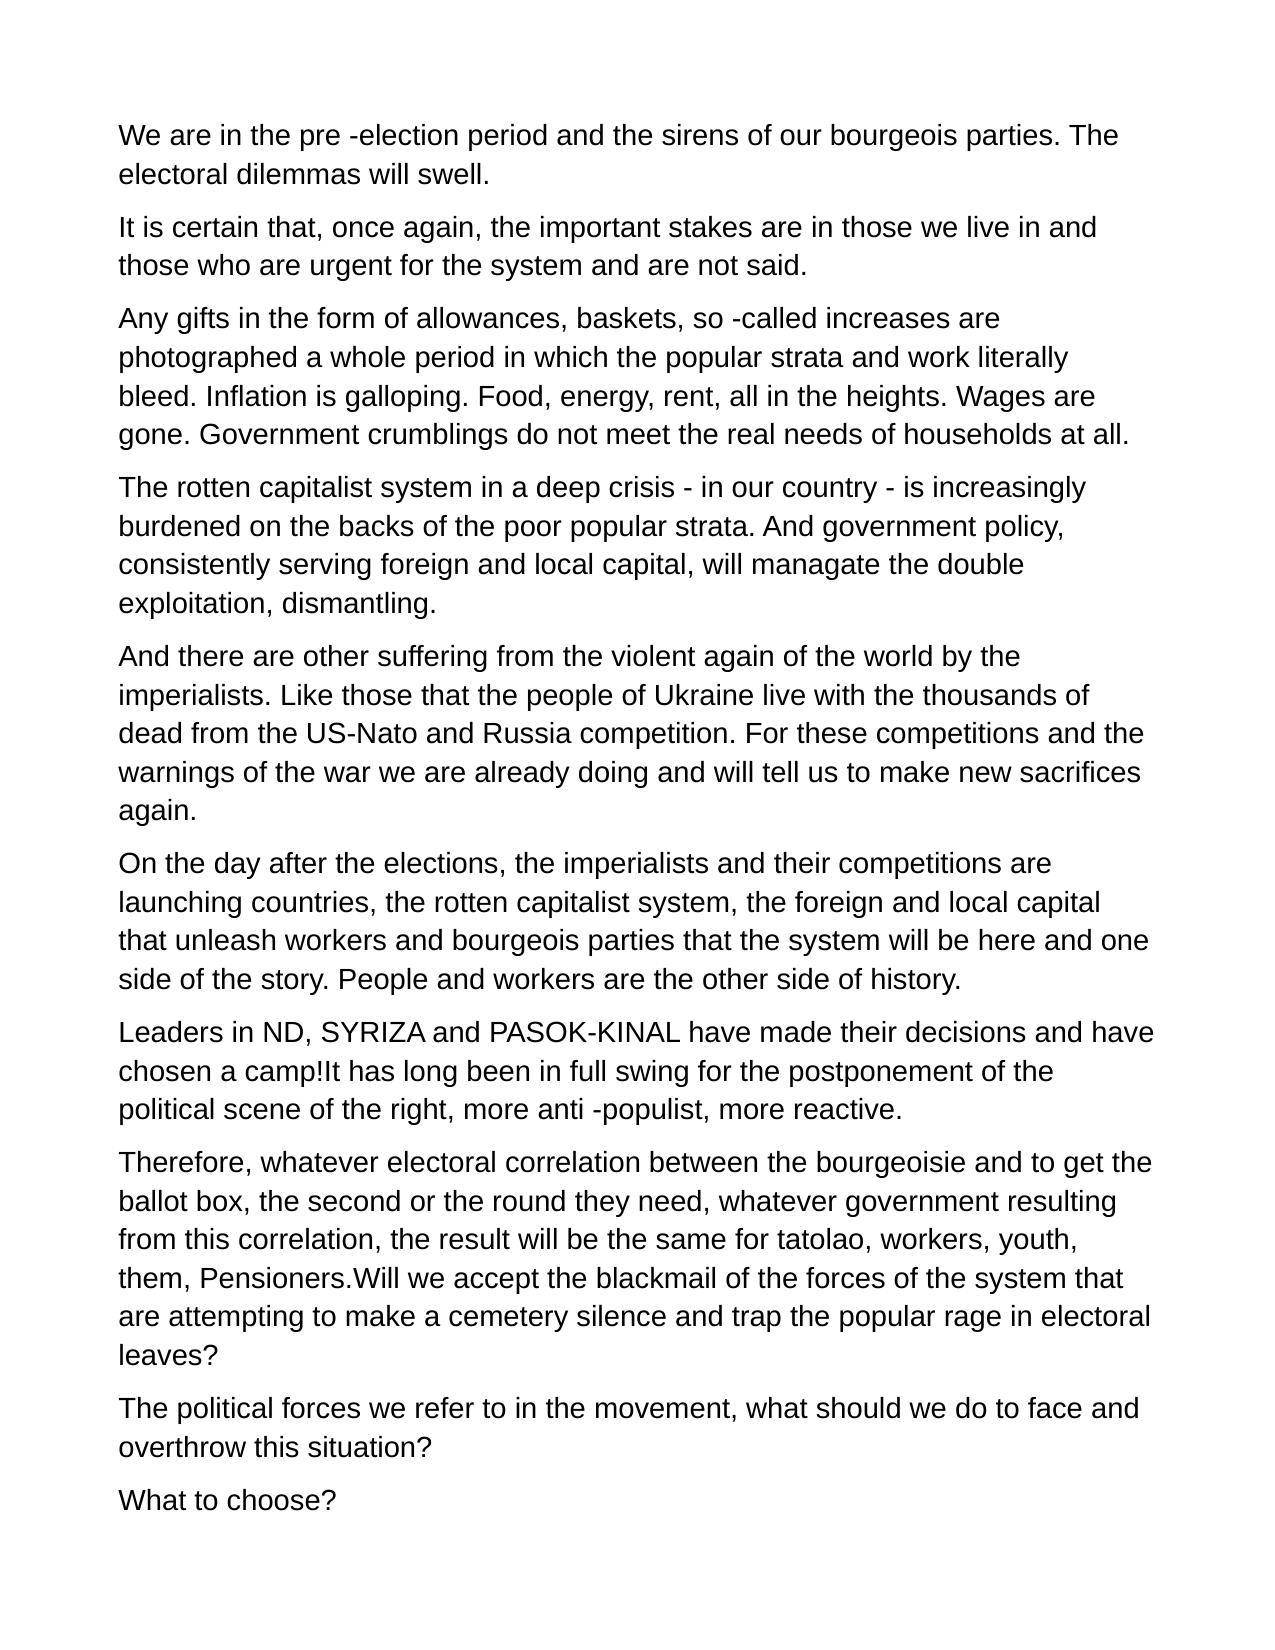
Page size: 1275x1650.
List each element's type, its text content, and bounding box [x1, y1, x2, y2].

text Leaders in ND, SYRIZA and PASOK-KINAL have made their decisions and have chosen a camp!It has long been in full swing for the postponement of the political scene of the right, more anti -populist, more reactive. [118, 1015, 1157, 1126]
text It is certain that, once again, the important stakes are in those we live in and those who are urgent for the system and are not said. [118, 210, 1157, 282]
text What to choose? [118, 1483, 1157, 1516]
text The rotten capitalist system in a deep crisis - in our country - is increasingly burdened on the backs of the poor popular strata. And government policy, consistently serving foreign and local capital, will managate the double exploitation, dismantling. [118, 470, 1157, 619]
text On the day after the elections, the imperialists and their competitions are launching countries, the rotten capitalist system, the foreign and local capital that unleash workers and bourgeois parties that the system will be here and one side of the story. People and workers are the other side of history. [118, 846, 1157, 995]
text We are in the pre -election period and the sirens of our bourgeois parties. The electoral dilemmas will swell. [118, 118, 1157, 190]
text Therefore, whatever electoral correlation between the bourgeoisie and to get the ballot box, the second or the round they need, whatever government resulting from this correlation, the result will be the same for tatolao, workers, youth, them, Pensioners.Will we accept the blackmail of the forces of the system that are attempting to make a cemetery silence and trap the popular rage in electoral leaves? [118, 1145, 1157, 1371]
text Any gifts in the form of allowances, baskets, so -called increases are photographed a whole period in which the popular strata and work literally bleed. Inflation is galloping. Food, energy, rent, all in the heights. Wages are gone. Government crumblings do not meet the real needs of households at all. [118, 301, 1157, 451]
text And there are other suffering from the violent again of the world by the imperialists. Like those that the people of Ukraine live with the thousands of dead from the US-Nato and Russia competition. For these competitions and the warnings of the war we are already doing and will tell us to make new sacrifices again. [118, 639, 1157, 827]
text The political forces we refer to in the movement, what should we do to face and overthrow this situation? [118, 1391, 1157, 1463]
